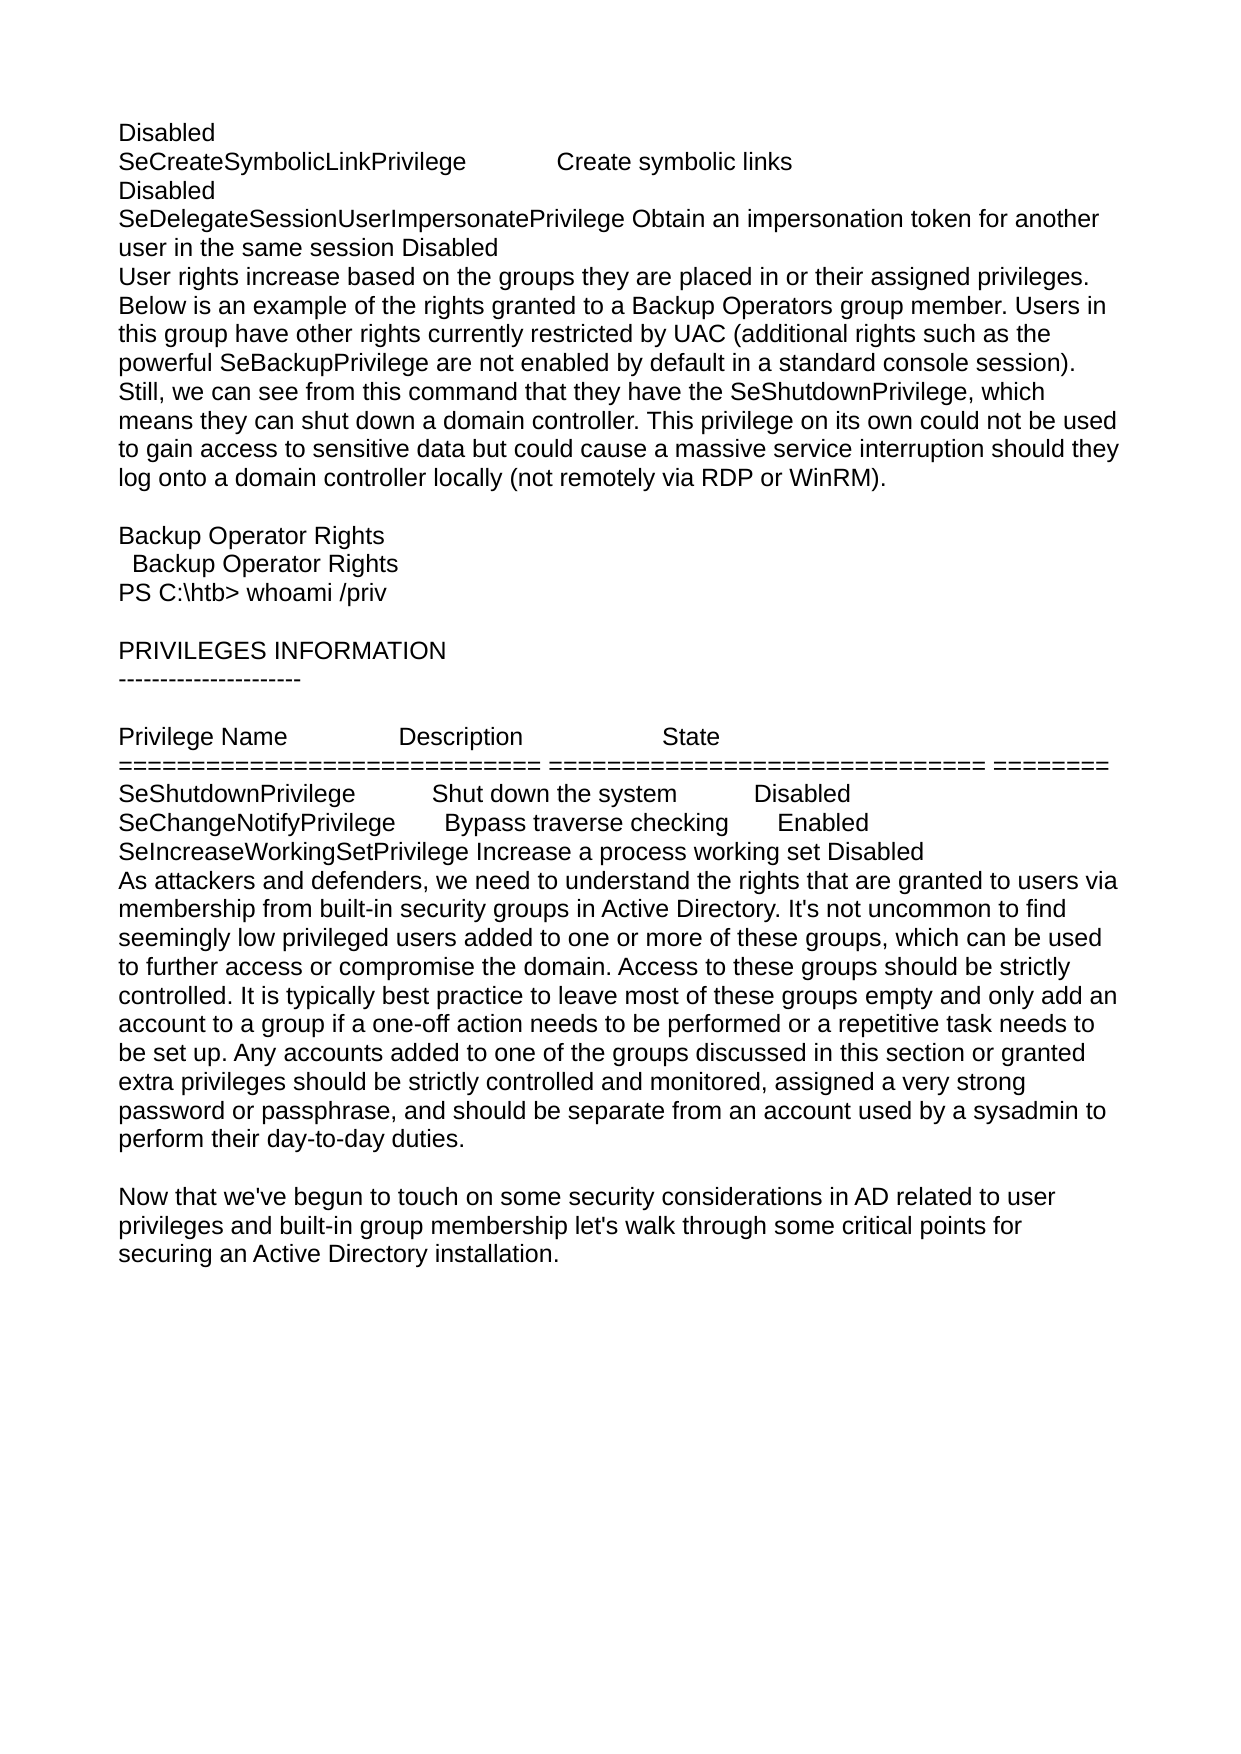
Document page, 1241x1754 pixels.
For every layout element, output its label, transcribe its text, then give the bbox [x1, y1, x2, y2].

text SeShutdownPrivilege Shut down the system Disabled [118, 779, 1122, 808]
text Backup Operator Rights [118, 549, 1122, 578]
text Disabled [118, 118, 1122, 147]
text SeChangeNotifyPrivilege Bypass traverse checking Enabled [118, 808, 1122, 837]
text User rights increase based on the groups they are placed in or their assigned privileges. Below is an example of the rights granted to a Backup Operators group member. Users in this group have other rights currently restricted by UAC (additional rights such as the powerful SeBackupPrivilege are not enabled by default in a standard console session). Still, we can see from this command that they have the SeShutdownPrivilege, which means they can shut down a domain controller. This privilege on its own could not be used to gain access to sensitive data but could cause a massive service interruption should they log onto a domain controller locally (not remotely via RDP or WinRM). [118, 262, 1122, 492]
text SeIncreaseWorkingSetPrivilege Increase a process working set Disabled [118, 837, 1122, 866]
text Backup Operator Rights [118, 521, 1122, 549]
text ---------------------- [118, 664, 1122, 693]
text SeDelegateSessionUserImpersonatePrivilege Obtain an impersonation token for another user in the same session Disabled [118, 204, 1122, 262]
text SeCreateSymbolicLinkPrivilege Create symbolic links Disabled [118, 147, 1122, 204]
text PS C:\htb> whoami /priv [118, 578, 1122, 607]
text PRIVILEGES INFORMATION [118, 636, 1122, 664]
text Privilege Name Description State [118, 722, 1122, 751]
text As attackers and defenders, we need to understand the rights that are granted to users via membership from built-in security groups in Active Directory. It's not uncommon to find seemingly low privileged users added to one or more of these groups, which can be used to further access or compromise the domain. Access to these groups should be strictly controlled. It is typically best practice to leave most of these groups empty and only add an account to a group if a one-off action needs to be performed or a repetitive task needs to be set up. Any accounts added to one of the groups discussed in this section or granted extra privileges should be strictly controlled and monitored, assigned a very strong password or passphrase, and should be separate from an account used by a sysadmin to perform their day-to-day duties. [118, 866, 1122, 1153]
text Now that we've begun to touch on some security considerations in AD related to user privileges and built-in group membership let's walk through some critical points for securing an Active Directory installation. [118, 1182, 1122, 1268]
text ============================= ============================== ======== [118, 751, 1122, 779]
